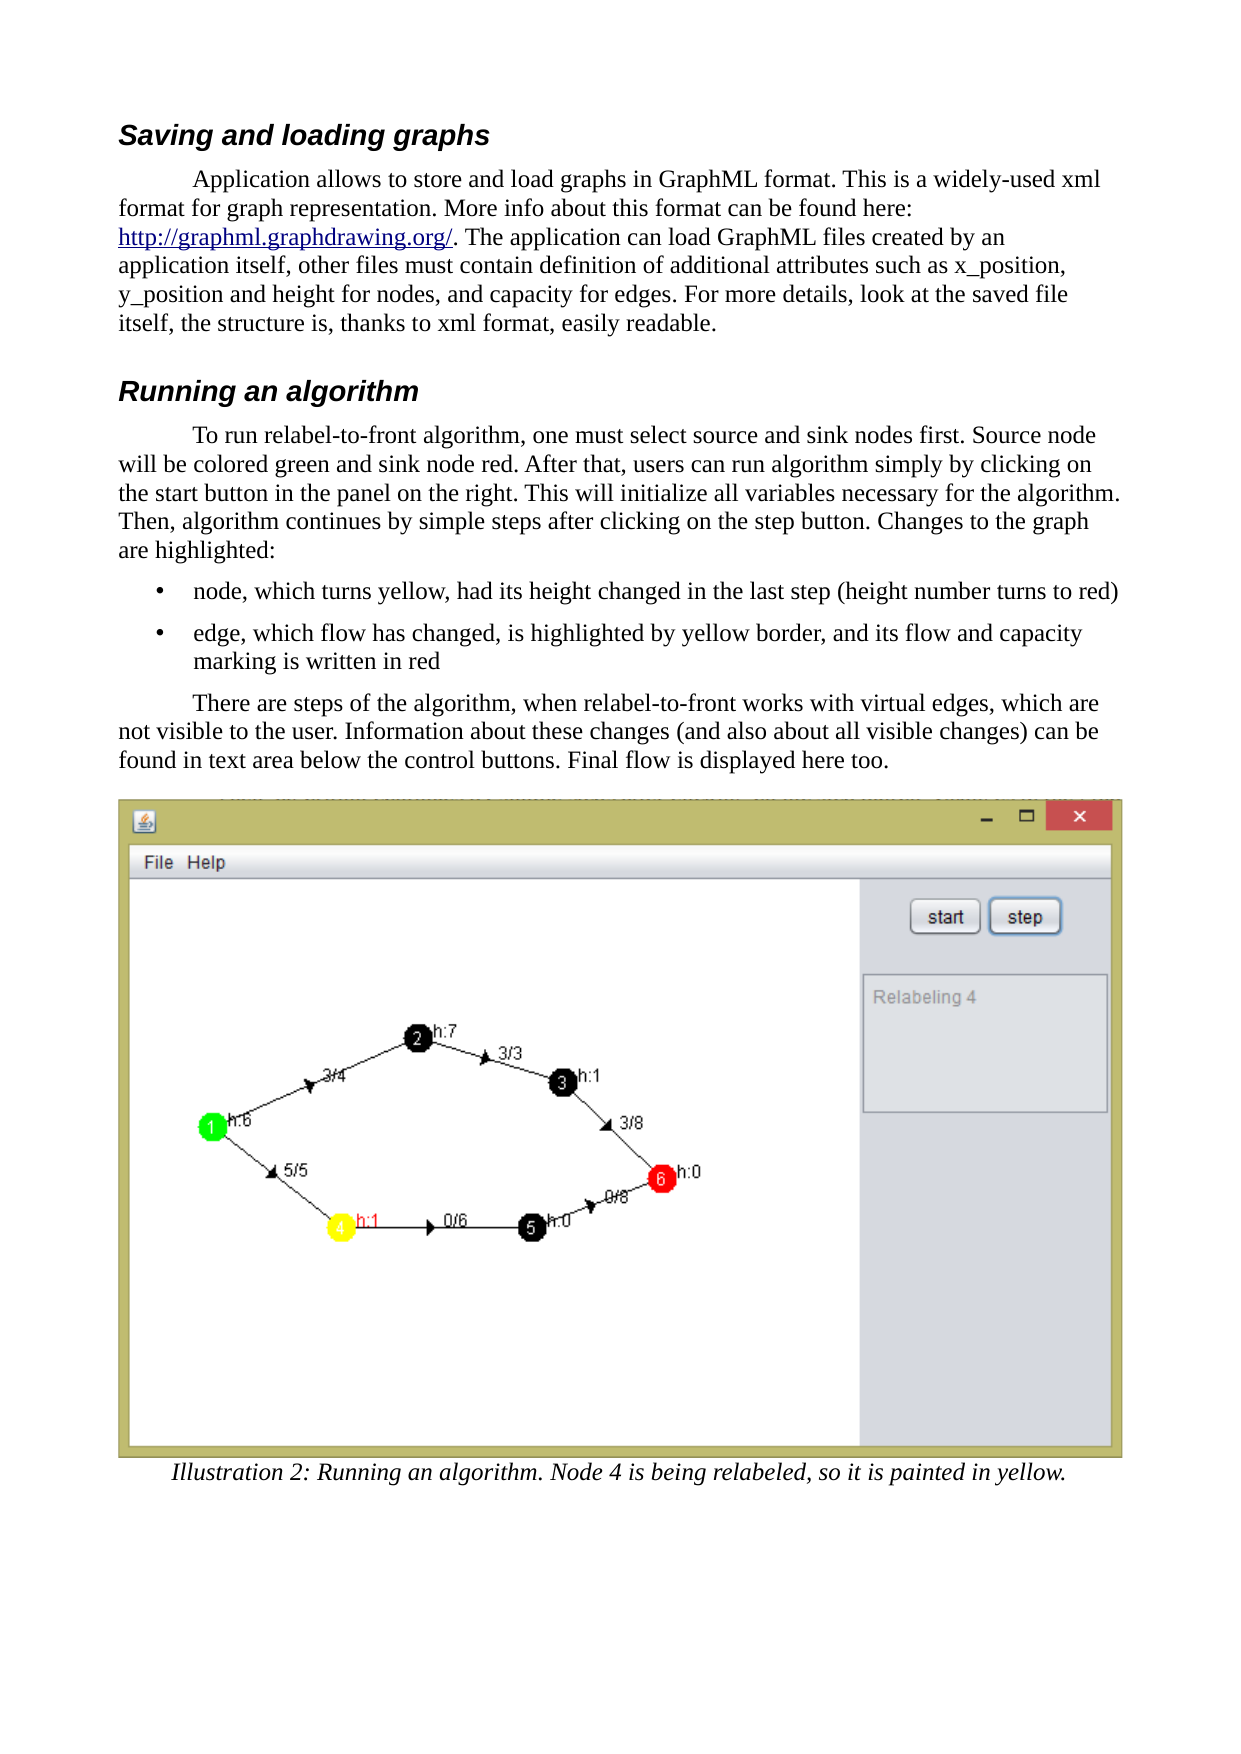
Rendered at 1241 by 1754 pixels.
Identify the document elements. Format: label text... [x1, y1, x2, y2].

text Application allows to store and load graphs in GraphML format. This is a widely-used xml format for graph representation. More info about this format can be found here: http://graphml.graphdrawing.org/. The application can load GraphML files created by an application itself, other files must contain definition of additional attributes such as x_position, y_position and height for nodes, and capacity for edges. For more details, look at the saved file itself, the structure is, thanks to xml format, easily readable. [118, 164, 1122, 337]
text There are steps of the algorithm, when relabel-to-front works with virtual edges, which are not visible to the user. Information about these changes (and also about all visible changes) can be found in text area below the control buttons. Final flow is displayed here too. [118, 688, 1122, 774]
text To run relabel-to-front algorithm, one must select source and sink nodes first. Source node will be colored green and sink node red. After that, users can run algorithm simply by clicking on the start button in the panel on the right. This will initialize all variables necessary for the algorithm. Then, algorithm continues by simple steps after clicking on the step button. Changes to the graph are highlighted: [118, 420, 1122, 564]
subtitle Saving and loading graphs [118, 118, 1122, 152]
text Illustration 2: Running an algorithm. Node 4 is being relabeled, so it is painted in yellow. [118, 1458, 1122, 1486]
picture [118, 799, 1123, 1458]
subtitle Running an algorithm [118, 374, 1122, 408]
list edge, which flow has changed, is highlighted by yellow border, and its flow and capacity marking is written in red [156, 618, 1122, 675]
list node, which turns yellow, had its height changed in the last step (height number turns to red) [156, 576, 1122, 605]
